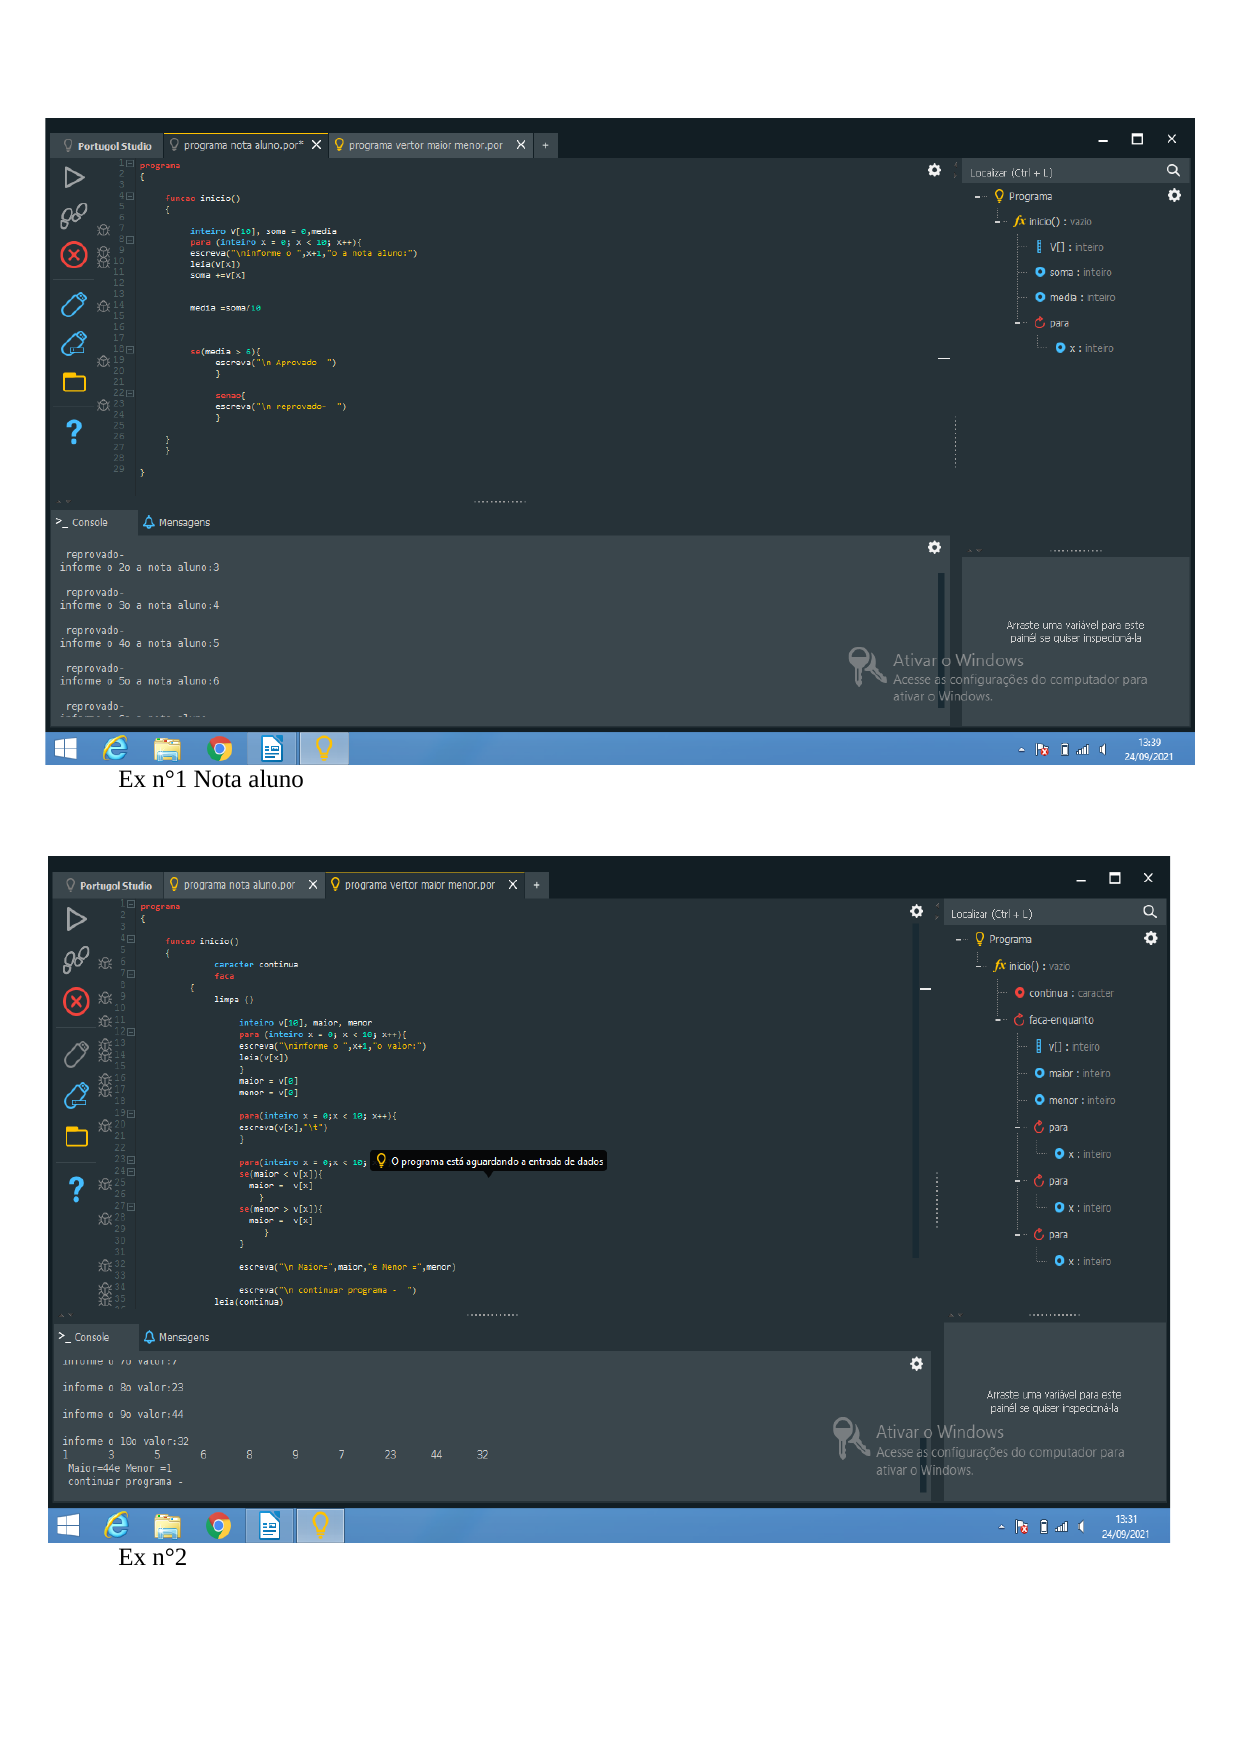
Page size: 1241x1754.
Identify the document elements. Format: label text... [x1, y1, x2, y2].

picture [45, 118, 1195, 765]
text [118, 851, 1122, 856]
text Ex n°1 Nota aluno [118, 765, 1122, 793]
picture [48, 856, 1171, 1543]
text Ex n°2 [118, 1543, 1122, 1571]
